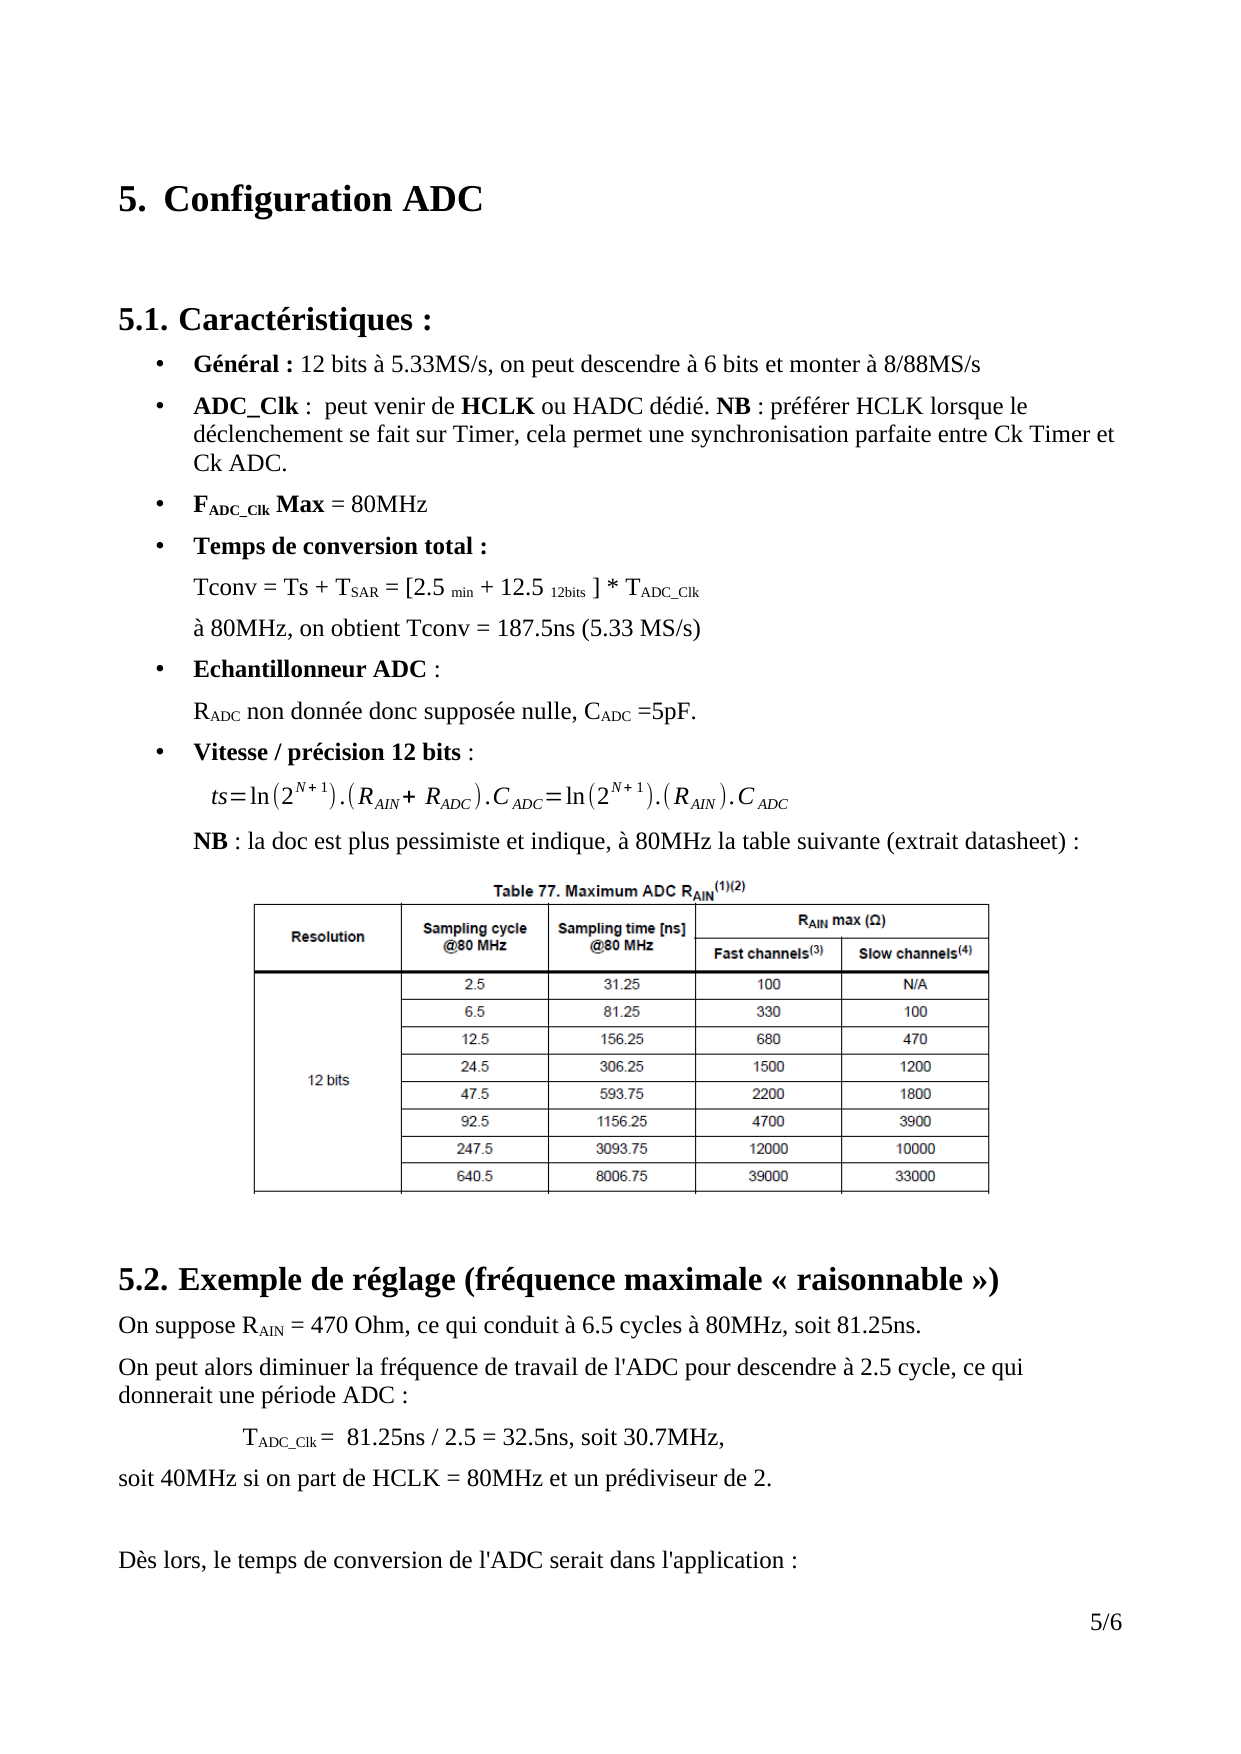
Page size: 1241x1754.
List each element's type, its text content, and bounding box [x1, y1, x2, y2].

text On peut alors diminuer la fréquence de travail de l'ADC pour descendre à 2.5 cycle, ce qui donnerait une période ADC : [118, 1352, 1122, 1409]
list Tconv = Ts + TSAR = [2.5 min + 12.5 12bits ] * TADC_Clk [156, 572, 1122, 601]
list Vitesse / précision 12 bits : [156, 737, 1122, 766]
text Dès lors, le temps de conversion de l'ADC serait dans l'application : [118, 1545, 1122, 1574]
list NB : la doc est plus pessimiste et indique, à 80MHz la table suivante (extrait datasheet) : [156, 826, 1122, 854]
subtitle Caractéristiques : [118, 299, 1122, 337]
text TADC_Clk = 81.25ns / 2.5 = 32.5ns, soit 30.7MHz, [118, 1422, 1122, 1450]
list Général : 12 bits à 5.33MS/s, on peut descendre à 6 bits et monter à 8/88MS/s [156, 349, 1122, 378]
list ADC_Clk : peut venir de HCLK ou HADC dédié. NB : préférer HCLK lorsque le déclenchement se fait sur Timer, cela permet une synchronisation parfaite entre Ck Timer et Ck ADC. [156, 391, 1122, 477]
list RADC non donnée donc supposée nulle, CADC =5pF. [156, 696, 1122, 724]
subtitle Configuration ADC [118, 176, 1122, 220]
text soit 40MHz si on part de HCLK = 80MHz et un prédiviseur de 2. [118, 1463, 1122, 1492]
list FADC_Clk Max = 80MHz [156, 489, 1122, 518]
subtitle Exemple de réglage (fréquence maximale « raisonnable ») [118, 1259, 1122, 1298]
text On suppose RAIN = 470 Ohm, ce qui conduit à 6.5 cycles à 80MHz, soit 81.25ns. [118, 1310, 1122, 1339]
list à 80MHz, on obtient Tconv = 187.5ns (5.33 MS/s) [156, 613, 1122, 642]
list Echantillonneur ADC : [156, 654, 1122, 683]
list Temps de conversion total : [156, 531, 1122, 559]
